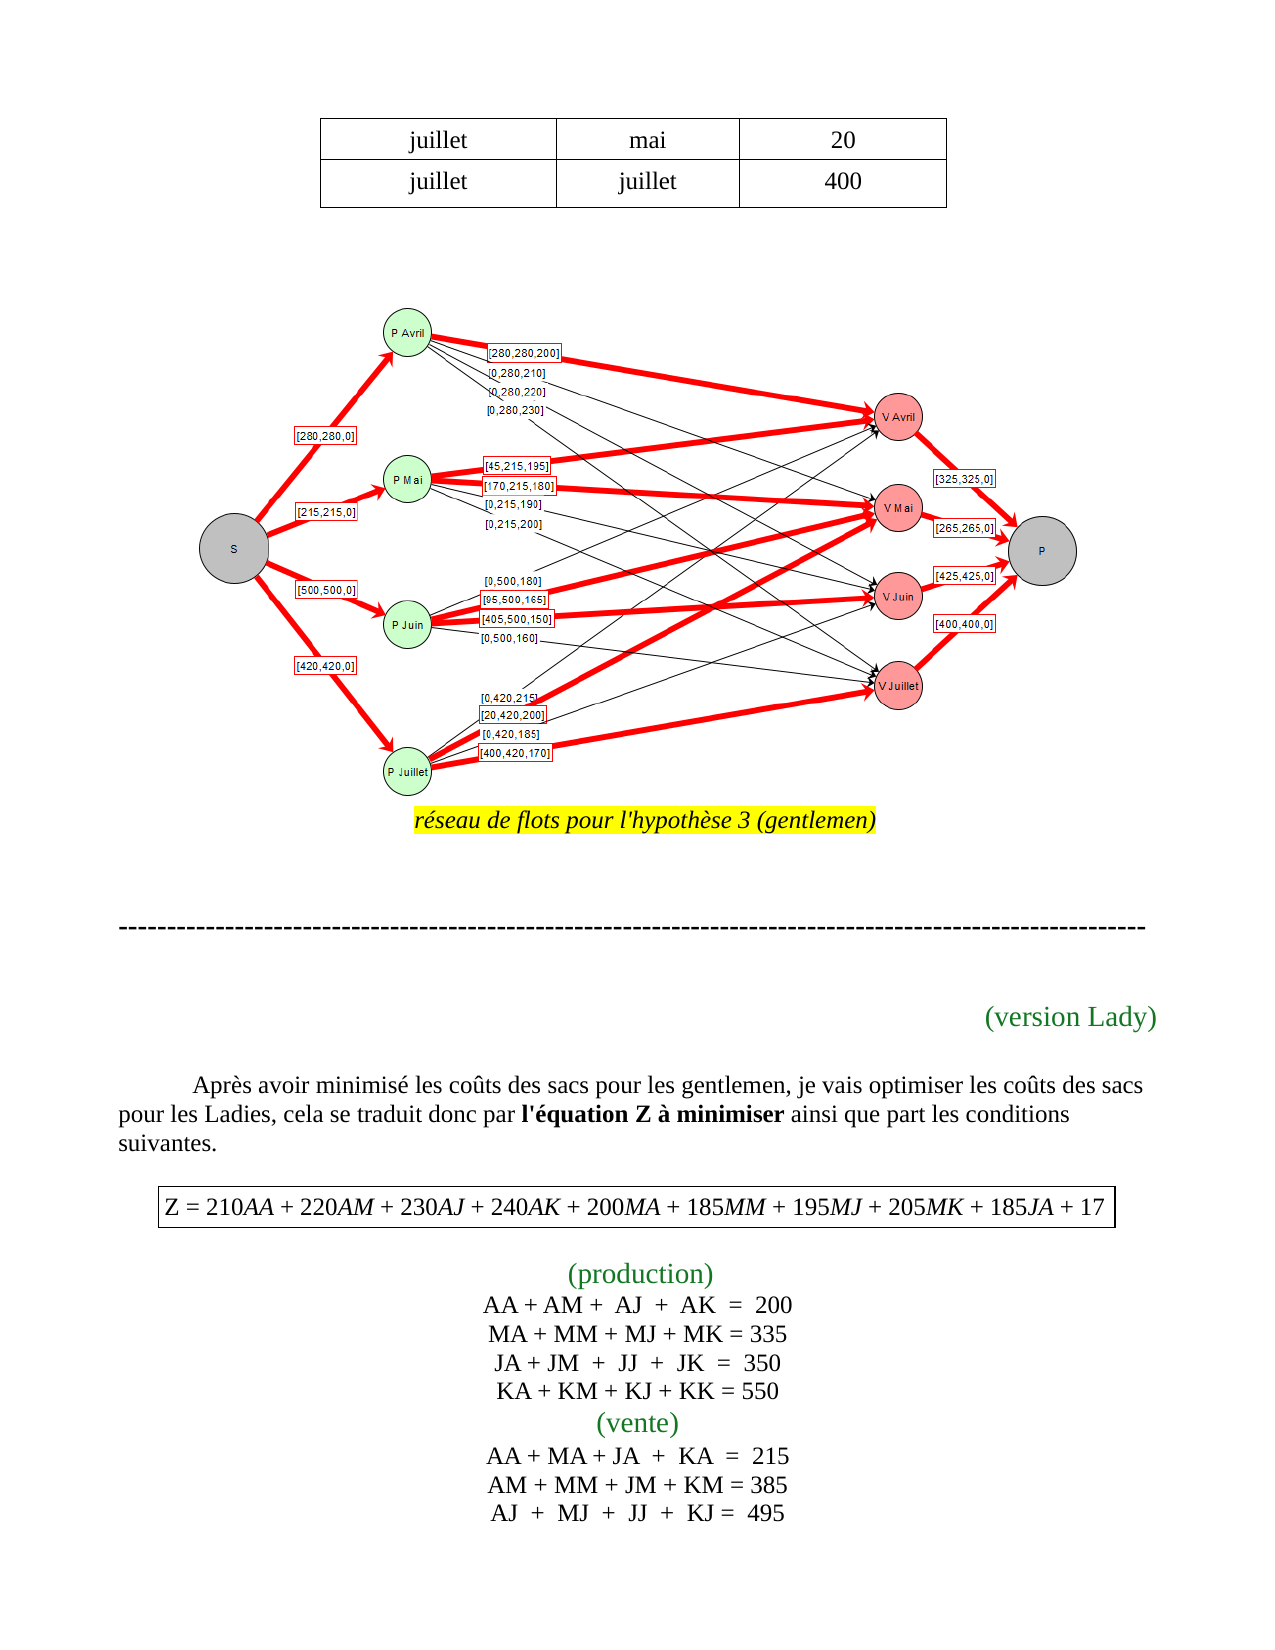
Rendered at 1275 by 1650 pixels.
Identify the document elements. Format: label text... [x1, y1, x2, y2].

text (vente) [118, 1405, 1157, 1439]
table_cell 20 [740, 119, 946, 159]
table_header Z = 210AA + 220AM + 230AJ + 240AK + 200MA + 185MM + 195MJ + 205MK + 185JA + 17 [159, 1187, 1114, 1227]
text AM + MM + JM + KM = 385 [118, 1470, 1157, 1498]
text AJ + MJ + JJ + KJ = 495 [118, 1498, 1157, 1527]
text ---------------------------------------------------------------------------------------------------------- [118, 908, 1157, 941]
text JA + JM + JJ + JK = 350 [118, 1348, 1157, 1376]
text AA + AM + AJ + AK = 200 [118, 1290, 1157, 1319]
text AA + MA + JA + KA = 215 [118, 1441, 1157, 1470]
table_cell mai [557, 119, 739, 159]
text MA + MM + MJ + MK = 335 [118, 1319, 1157, 1348]
text KA + KM + KJ + KK = 550 [118, 1376, 1157, 1405]
picture [180, 293, 1110, 806]
table_cell juillet [557, 160, 739, 207]
text (production) [118, 1257, 1157, 1290]
text (version Lady) [118, 999, 1157, 1032]
text réseau de flots pour l'hypothèse 3 (gentlemen) [181, 806, 1110, 834]
table_cell juillet [321, 160, 556, 207]
text Après avoir minimisé les coûts des sacs pour les gentlemen, je vais optimiser les coûts des sacs pour les Ladies, cela se traduit donc par l'équation Z à minimiser ainsi que part les conditions suivantes. [118, 1071, 1157, 1157]
table_cell juillet [321, 119, 556, 159]
table_cell 400 [740, 160, 946, 207]
